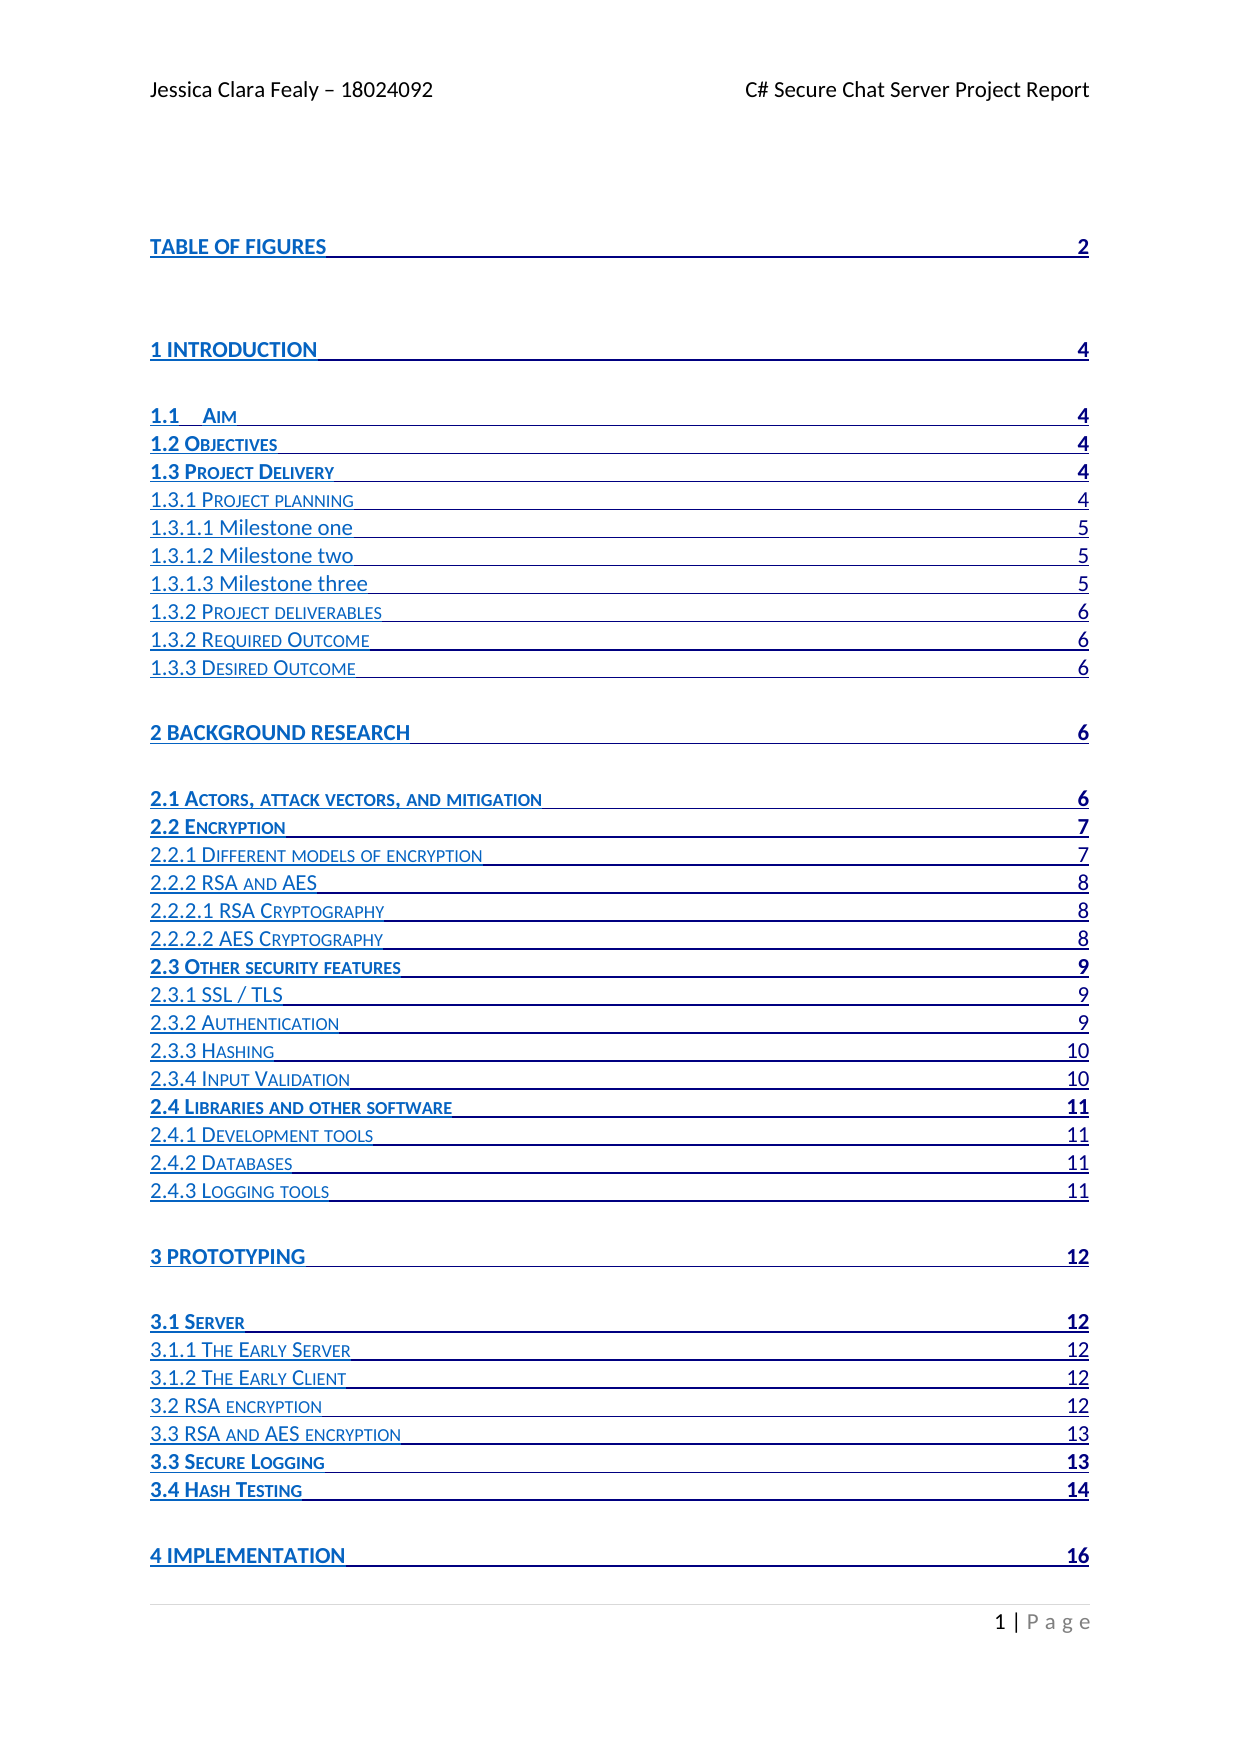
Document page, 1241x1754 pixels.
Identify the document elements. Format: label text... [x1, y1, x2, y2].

text 1.3.3 Desired Outcome 6 [150, 653, 1090, 681]
text 2.3.3 Hashing 10 [150, 1036, 1090, 1064]
text 2.2.2.2 AES Cryptography 8 [150, 924, 1090, 952]
text 2 Background Research 6 [150, 718, 1090, 746]
text 3.1.2 The Early Client 12 [150, 1363, 1090, 1391]
text 1.3.1.3 Milestone three 5 [150, 569, 1090, 597]
text 1.3.1 Project planning 4 [150, 485, 1090, 513]
text 3.3 RSA and AES encryption 13 [150, 1419, 1090, 1447]
text 2.4.1 Development tools 11 [150, 1120, 1090, 1148]
text 3.2 RSA encryption 12 [150, 1391, 1090, 1419]
text 2.2 Encryption 7 [150, 812, 1090, 840]
text 1.3.1.2 Milestone two 5 [150, 541, 1090, 569]
text 2.3.2 Authentication 9 [150, 1008, 1090, 1036]
text 1.3 Project Delivery 4 [150, 457, 1090, 485]
text 3.1.1 The Early Server 12 [150, 1335, 1090, 1363]
text 1.3.2 Required Outcome 6 [150, 625, 1090, 653]
text 1.2 Objectives 4 [150, 429, 1090, 457]
text 1.3.2 Project deliverables 6 [150, 597, 1090, 625]
text 2.4.3 Logging tools 11 [150, 1176, 1090, 1204]
text 3 Prototyping 12 [150, 1242, 1090, 1270]
text 2.3 Other security features 9 [150, 952, 1090, 980]
text 2.2.2 RSA and AES 8 [150, 868, 1090, 896]
text 1.1 Aim 4 [150, 401, 1090, 429]
text 3.3 Secure Logging 13 [150, 1447, 1090, 1475]
text 2.4.2 Databases 11 [150, 1148, 1090, 1176]
text 4 Implementation 16 [150, 1541, 1090, 1569]
text 1 Introduction 4 [150, 335, 1090, 363]
text 3.1 Server 12 [150, 1307, 1090, 1335]
text 2.3.1 SSL / TLS 9 [150, 980, 1090, 1008]
text 2.1 Actors, attack vectors, and mitigation 6 [150, 784, 1090, 812]
text 2.3.4 Input Validation 10 [150, 1064, 1090, 1092]
text Table of Figures 2 [150, 232, 1090, 260]
text 2.2.2.1 RSA Cryptography 8 [150, 896, 1090, 924]
text 1.3.1.1 Milestone one 5 [150, 513, 1090, 541]
text 2.2.1 Different models of encryption 7 [150, 840, 1090, 868]
text 2.4 Libraries and other software 11 [150, 1092, 1090, 1120]
text 3.4 Hash Testing 14 [150, 1475, 1090, 1503]
